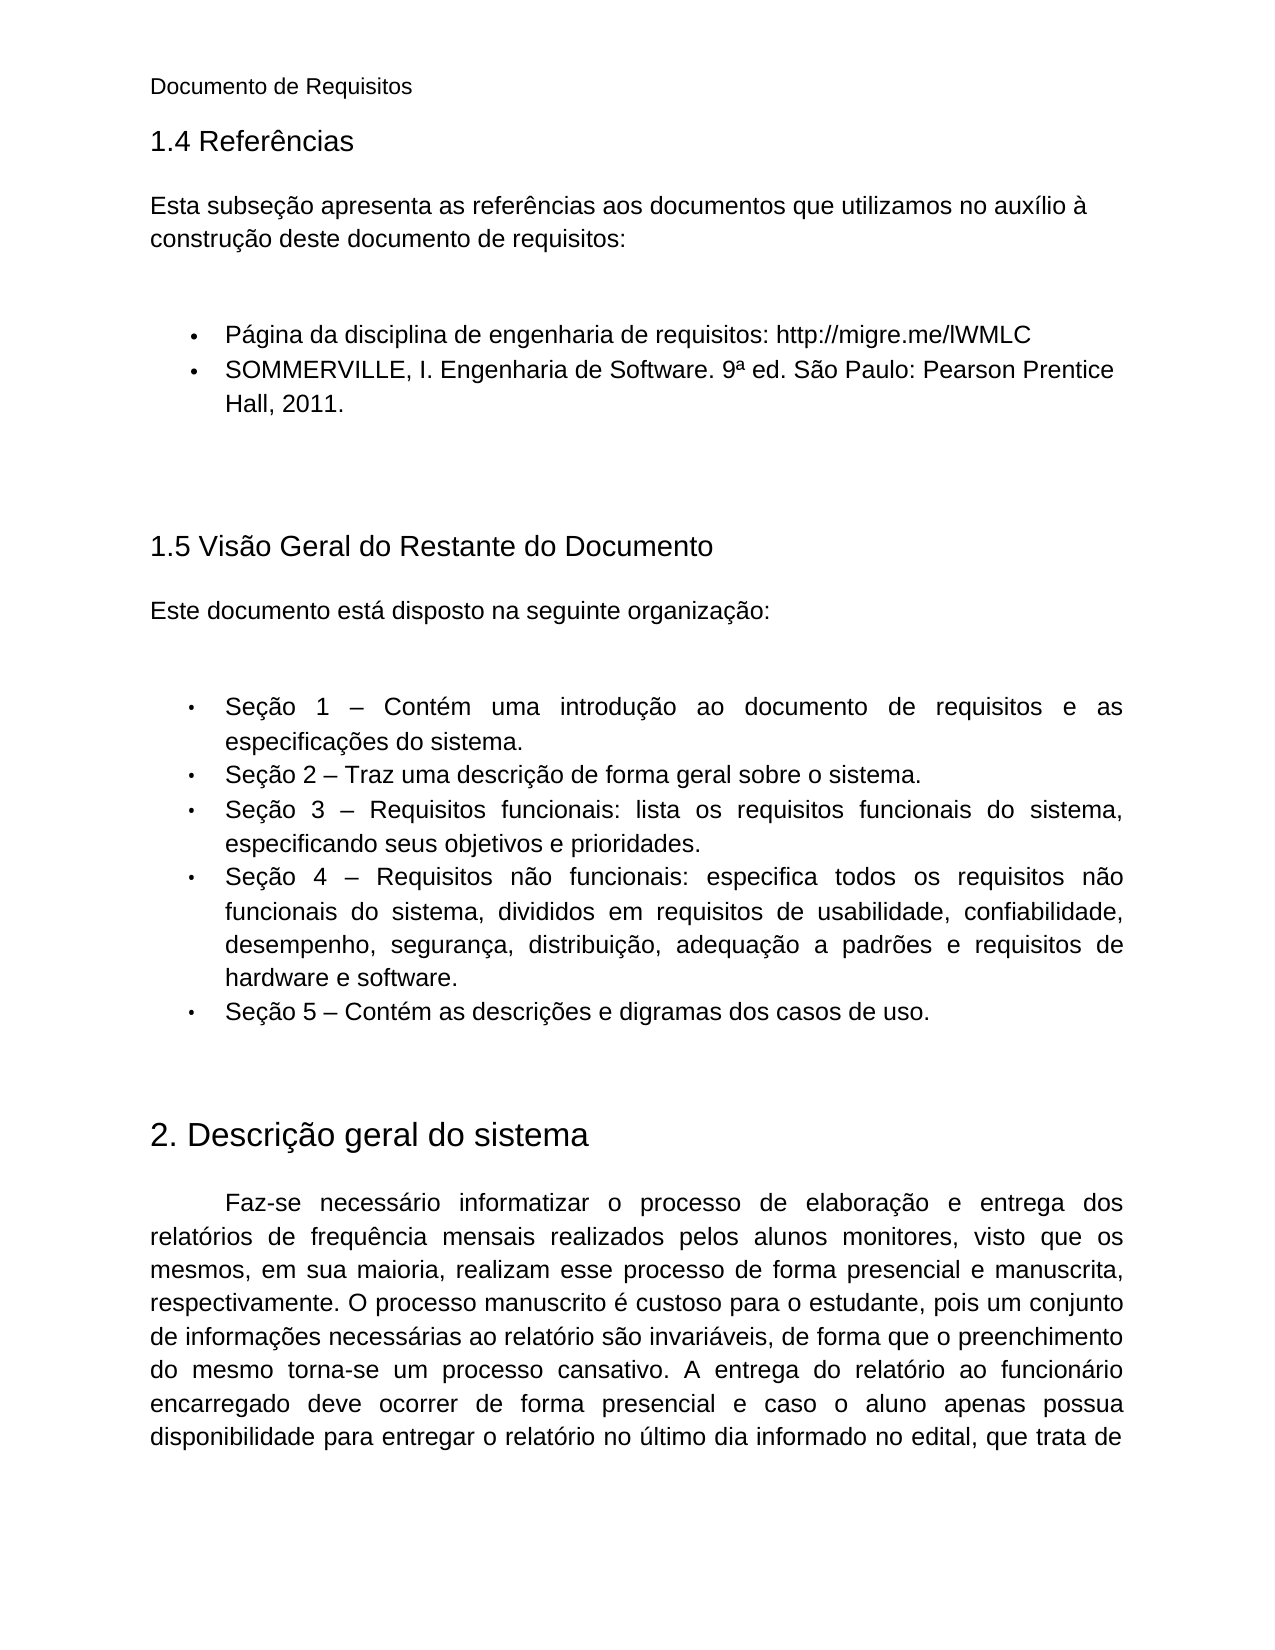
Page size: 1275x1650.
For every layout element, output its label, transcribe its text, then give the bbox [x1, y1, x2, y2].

subtitle 1.4 Referências [150, 125, 1125, 158]
subtitle 1.5 Visão Geral do Restante do Documento [150, 530, 1125, 563]
list SOMMERVILLE, I. Engenharia de Software. 9ª ed. São Paulo: Pearson Prentice Hall, 2011. [187, 356, 1125, 418]
list Seção 2 – Traz uma descrição de forma geral sobre o sistema. [187, 761, 1125, 790]
text Este documento está disposto na seguinte organização: [150, 597, 1125, 625]
list Página da disciplina de engenharia de requisitos: http://migre.me/lWMLC [187, 321, 1125, 350]
subtitle 2. Descrição geral do sistema [150, 1117, 1125, 1154]
list Seção 1 – Contém uma introdução ao documento de requisitos e as especificações do sistema. [187, 693, 1125, 755]
list Seção 3 – Requisitos funcionais: lista os requisitos funcionais do sistema, especificando seus objetivos e prioridades. [187, 795, 1125, 858]
list Seção 4 – Requisitos não funcionais: especifica todos os requisitos não funcionais do sistema, divididos em requisitos de usabilidade, confiabilidade, desempenho, segurança, distribuição, adequação a padrões e requisitos de hardware e software. [187, 863, 1125, 992]
list Seção 5 – Contém as descrições e digramas dos casos de uso. [187, 998, 1125, 1026]
text Faz-se necessário informatizar o processo de elaboração e entrega dos relatórios de frequência mensais realizados pelos alunos monitores, visto que os mesmos, em sua maioria, realizam esse processo de forma presencial e manuscrita, respectivamente. O processo manuscrito é custoso para o estudante, pois um conjunto de informações necessárias ao relatório são invariáveis, de forma que o preenchimento do mesmo torna-se um processo cansativo. A entrega do relatório ao funcionário encarregado deve ocorrer de forma presencial e caso o aluno apenas possua disponibilidade para entregar o relatório no último dia informado no edital, que trata de [150, 1189, 1125, 1451]
text Esta subseção apresenta as referências aos documentos que utilizamos no auxílio à construção deste documento de requisitos: [150, 192, 1125, 253]
